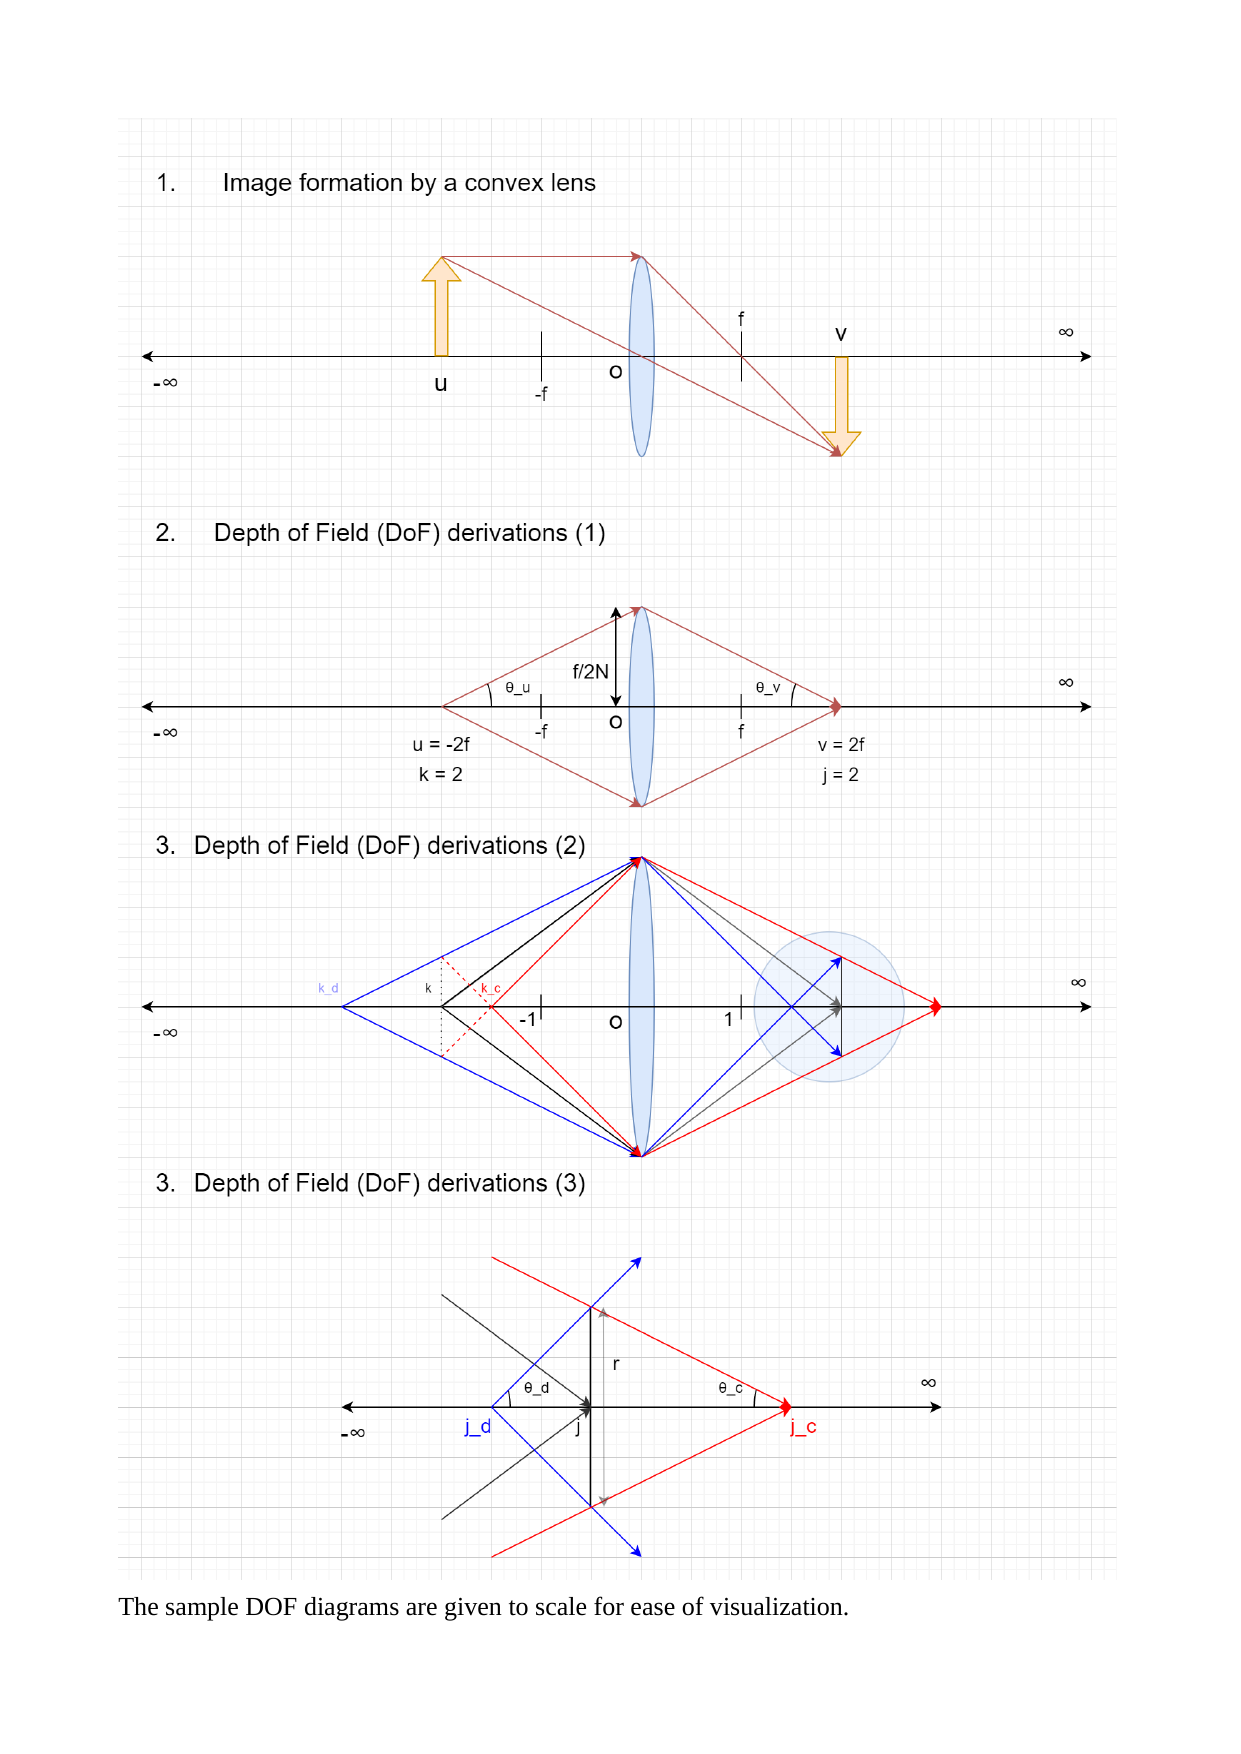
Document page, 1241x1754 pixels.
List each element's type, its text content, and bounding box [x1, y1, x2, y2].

picture [118, 118, 1117, 1580]
text The sample DOF diagrams are given to scale for ease of visualization. [118, 1591, 1122, 1621]
